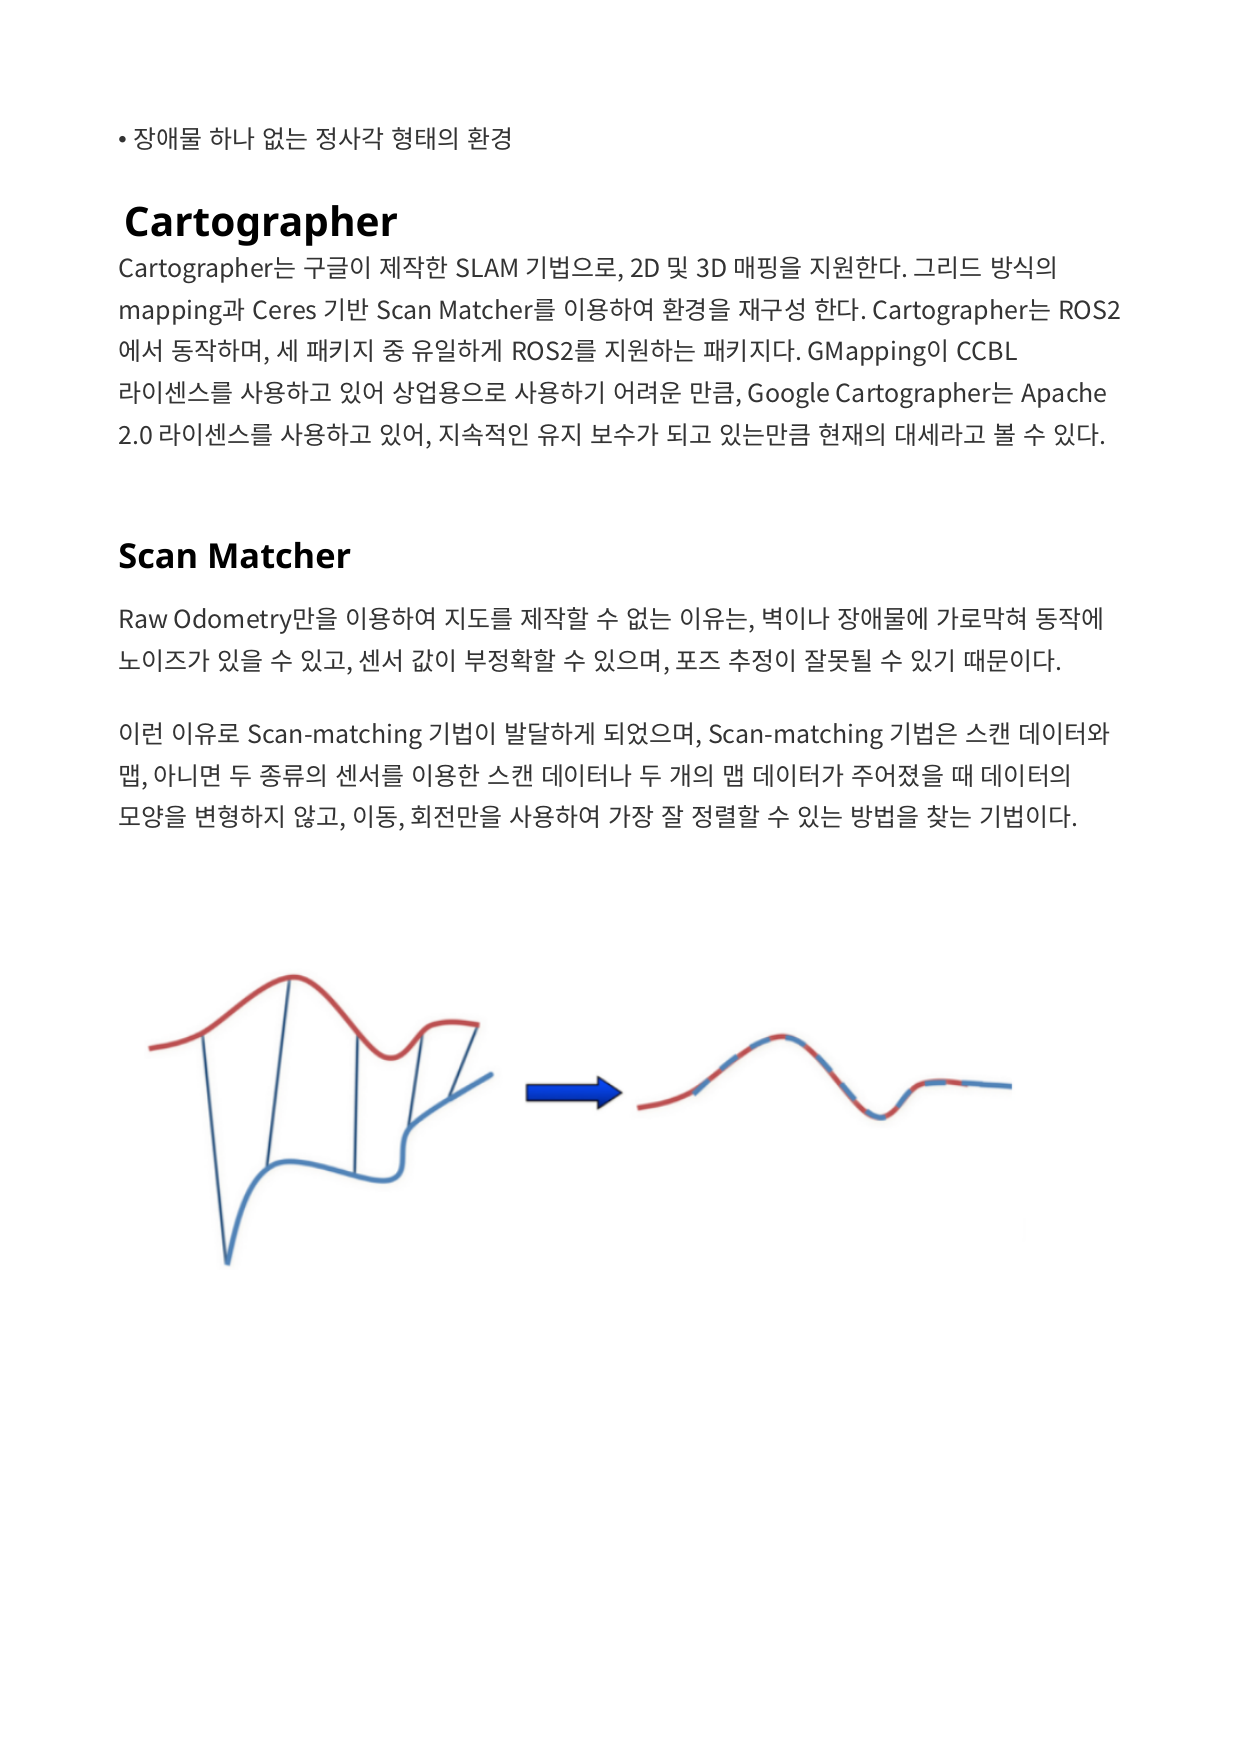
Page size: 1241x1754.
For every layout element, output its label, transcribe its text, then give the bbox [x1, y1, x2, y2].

text Cartographer는 구글이 제작한 SLAM 기법으로, 2D 및 3D 매핑을 지원한다. 그리드 방식의 mapping과 Ceres 기반 Scan Matcher를 이용하여 환경을 재구성 한다. Cartographer는 ROS2에서 동작하며, 세 패키지 중 유일하게 ROS2를 지원하는 패키지다. GMapping이 CCBL라이센스를 사용하고 있어 상업용으로 사용하기 어려운 만큼, Google Cartographer는 Apache 2.0 라이센스를 사용하고 있어, 지속적인 유지 보수가 되고 있는만큼 현재의 대세라고 볼 수 있다. [118, 248, 1122, 451]
text Cartographer [118, 193, 1122, 248]
text 이런 이유로 Scan-matching 기법이 발달하게 되었으며, Scan-matching 기법은 스캔 데이터와 맵, 아니면 두 종류의 센서를 이용한 스캔 데이터나 두 개의 맵 데이터가 주어졌을 때 데이터의 모양을 변형하지 않고, 이동, 회전만을 사용하여 가장 잘 정렬할 수 있는 방법을 찾는 기법이다. [118, 714, 1122, 834]
list 장애물 하나 없는 정사각 형태의 환경 [118, 118, 1122, 156]
text Scan Matcher [118, 488, 1122, 578]
picture [118, 943, 1123, 1279]
text Raw Odometry만을 이용하여 지도를 제작할 수 없는 이유는, 벽이나 장애물에 가로막혀 동작에 노이즈가 있을 수 있고, 센서 값이 부정확할 수 있으며, 포즈 추정이 잘못될 수 있기 때문이다. [118, 600, 1122, 678]
